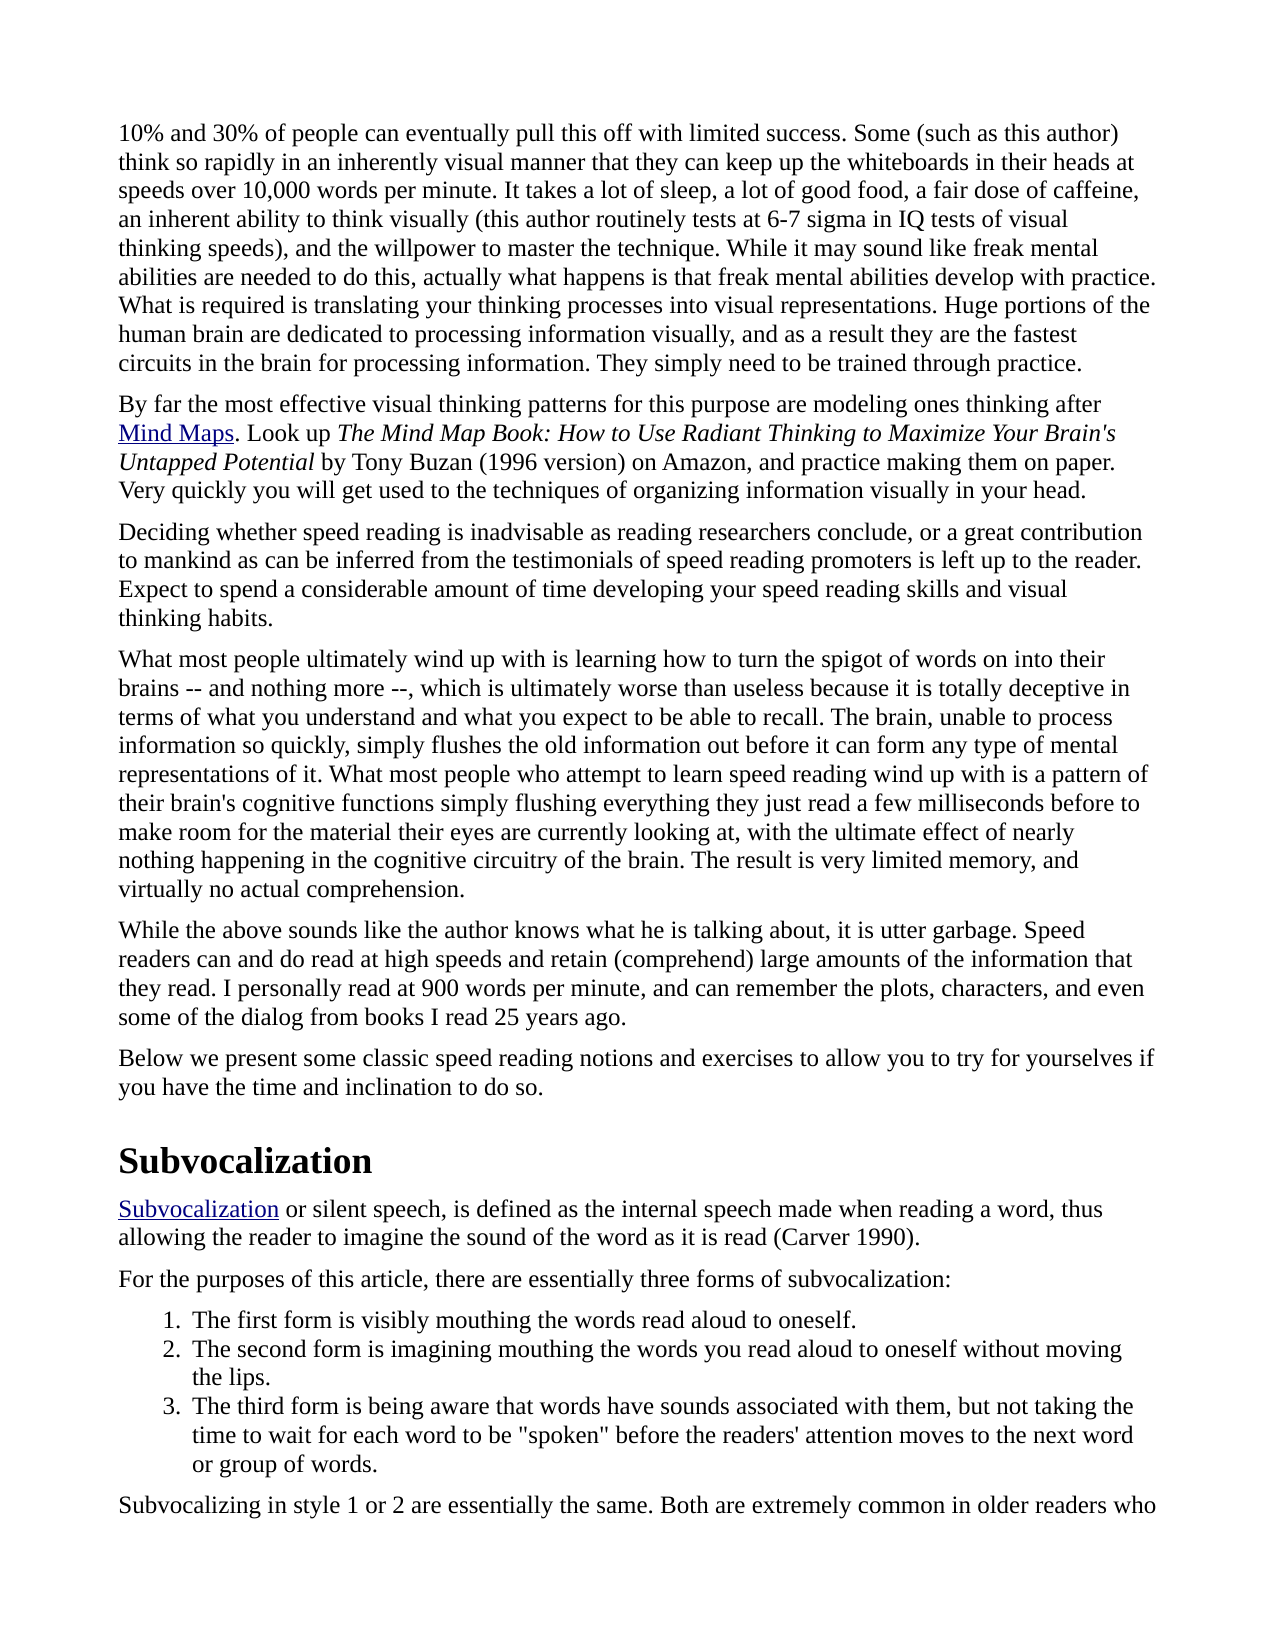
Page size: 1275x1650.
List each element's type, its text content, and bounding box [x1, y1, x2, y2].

text Below we present some classic speed reading notions and exercises to allow you to try for yourselves if you have the time and inclination to do so. [118, 1043, 1157, 1101]
text What most people ultimately wind up with is learning how to turn the spigot of words on into their brains -- and nothing more --, which is ultimately worse than useless because it is totally deceptive in terms of what you understand and what you expect to be able to recall. The brain, unable to process information so quickly, simply flushes the old information out before it can form any type of mental representations of it. What most people who attempt to learn speed reading wind up with is a pattern of their brain's cognitive functions simply flushing everything they just read a few milliseconds before to make room for the material their eyes are currently looking at, with the ultimate effect of nearly nothing happening in the cognitive circuitry of the brain. The result is very limited memory, and virtually no actual comprehension. [118, 644, 1157, 903]
text While the above sounds like the author knows what he is talking about, it is utter garbage. Speed readers can and do read at high speeds and retain (comprehend) large amounts of the information that they read. I personally read at 900 words per minute, and can remember the plots, characters, and even some of the dialog from books I read 25 years ago. [118, 916, 1157, 1031]
list The first form is visibly mouthing the words read aloud to oneself. [162, 1305, 1157, 1334]
text Subvocalizing in style 1 or 2 are essentially the same. Both are extremely common in older readers who [118, 1490, 1157, 1519]
text Subvocalization or silent speech, is defined as the internal speech made when reading a word, thus allowing the reader to imagine the sound of the word as it is read (Carver 1990). [118, 1194, 1157, 1251]
list The third form is being aware that words have sounds associated with them, but not taking the time to wait for each word to be "spoken" before the readers' attention moves to the next word or group of words. [162, 1391, 1157, 1477]
text By far the most effective visual thinking patterns for this purpose are modeling ones thinking after Mind Maps. Look up The Mind Map Book: How to Use Radiant Thinking to Maximize Your Brain's Untapped Potential by Tony Buzan (1996 version) on Amazon, and practice making them on paper. Very quickly you will get used to the techniques of organizing information visually in your head. [118, 389, 1157, 504]
text For the purposes of this article, there are essentially three forms of subvocalization: [118, 1264, 1157, 1292]
text 10% and 30% of people can eventually pull this off with limited success. Some (such as this author) think so rapidly in an inherently visual manner that they can keep up the whiteboards in their heads at speeds over 10,000 words per minute. It takes a lot of sleep, a lot of good food, a fair dose of caffeine, an inherent ability to think visually (this author routinely tests at 6-7 sigma in IQ tests of visual thinking speeds), and the willpower to master the technique. While it may sound like freak mental abilities are needed to do this, actually what happens is that freak mental abilities develop with practice. What is required is translating your thinking processes into visual representations. Huge portions of the human brain are dedicated to processing information visually, and as a result they are the fastest circuits in the brain for processing information. They simply need to be trained through practice. [118, 118, 1157, 377]
list The second form is imagining mouthing the words you read aloud to oneself without moving the lips. [162, 1334, 1157, 1391]
subtitle Subvocalization [118, 1138, 1157, 1181]
text Deciding whether speed reading is inadvisable as reading researchers conclude, or a great contribution to mankind as can be inferred from the testimonials of speed reading promoters is left up to the reader. Expect to spend a considerable amount of time developing your speed reading skills and visual thinking habits. [118, 517, 1157, 632]
